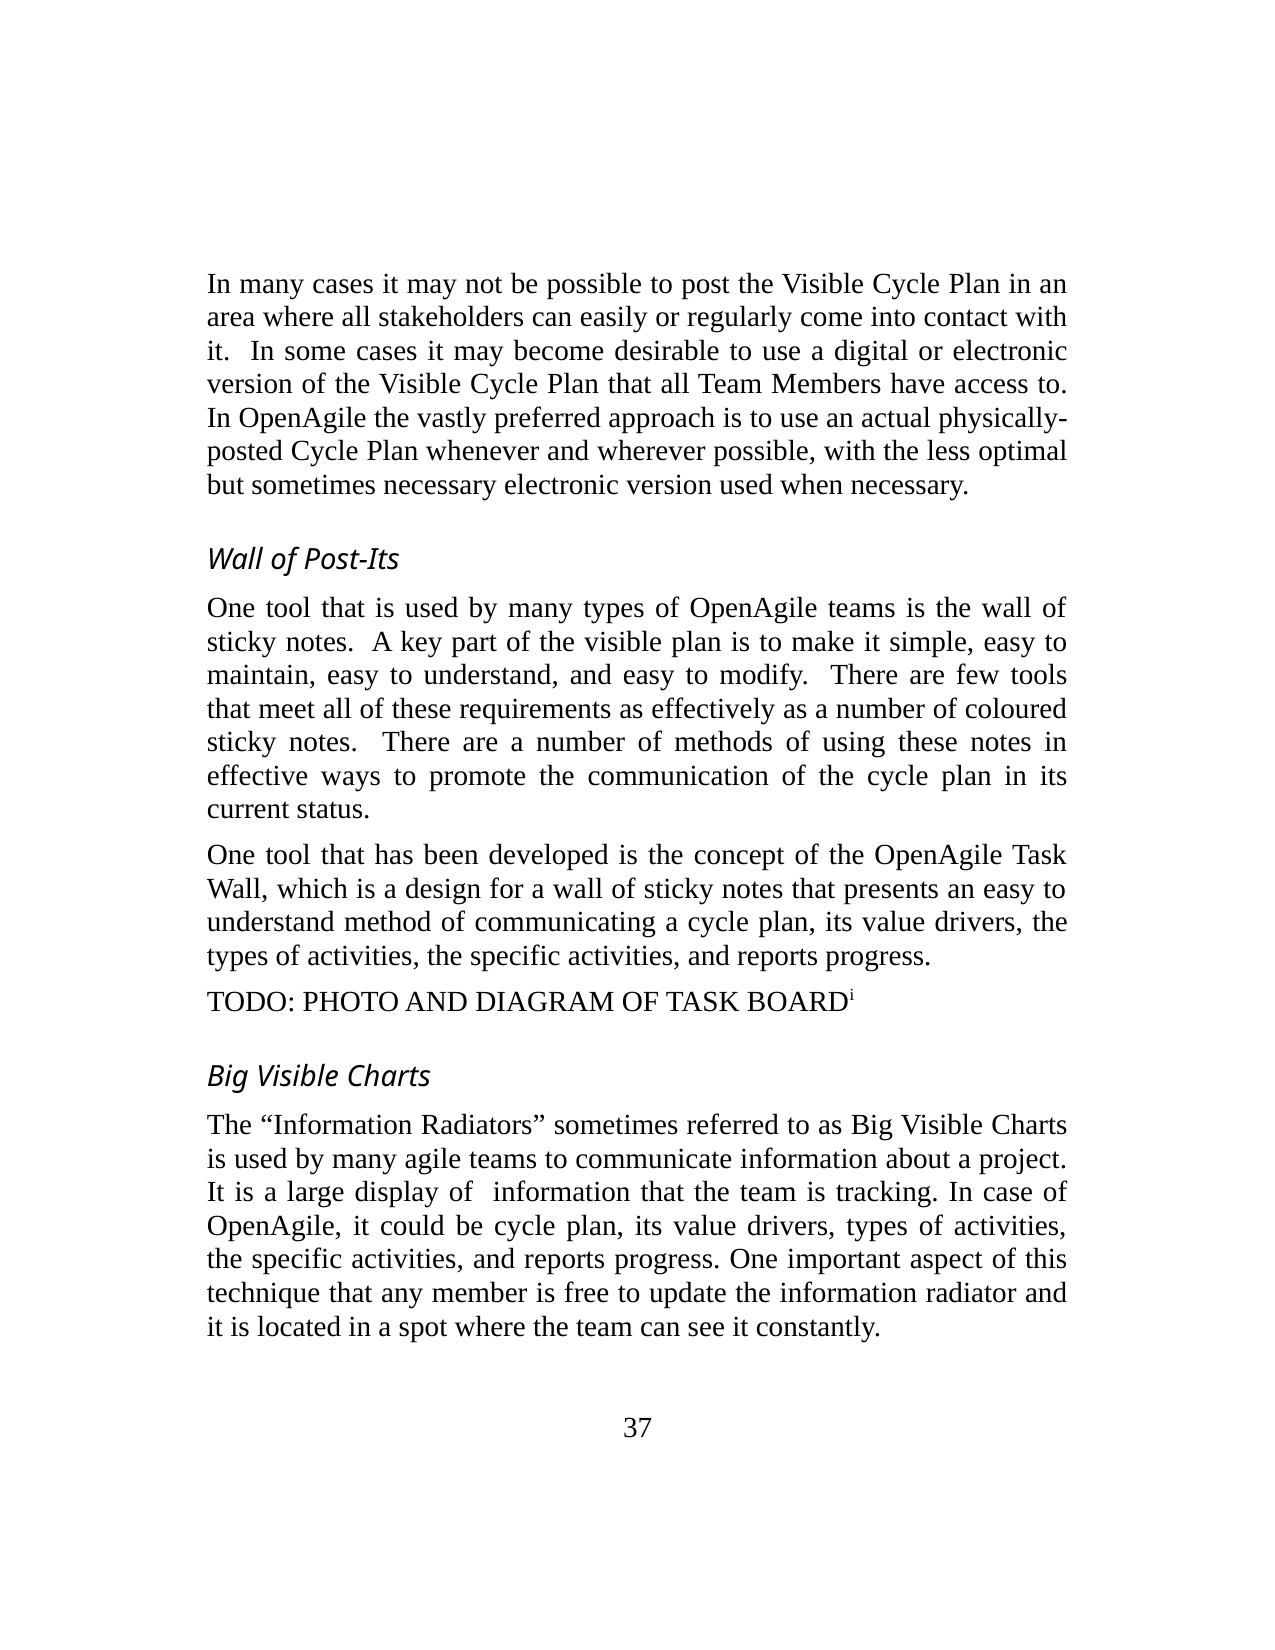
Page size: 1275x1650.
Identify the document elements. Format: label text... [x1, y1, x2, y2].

text In many cases it may not be possible to post the Visible Cycle Plan in an area where all stakeholders can easily or regularly come into contact with it. In some cases it may become desirable to use a digital or electronic version of the Visible Cycle Plan that all Team Members have access to. In OpenAgile the vastly preferred approach is to use an actual physically-posted Cycle Plan whenever and wherever possible, with the less optimal but sometimes necessary electronic version used when necessary. [207, 266, 1068, 501]
text TODO: PHOTO AND DIAGRAM OF TASK BOARD [207, 984, 1068, 1018]
text One tool that has been developed is the concept of the OpenAgile Task Wall, which is a design for a wall of sticky notes that presents an easy to understand method of communicating a cycle plan, its value drivers, the types of activities, the specific activities, and reports progress. [207, 837, 1068, 972]
text The “Information Radiators” sometimes referred to as Big Visible Charts is used by many agile teams to communicate information about a project. It is a large display of information that the team is tracking. In case of OpenAgile, it could be cycle plan, its value drivers, types of activities, the specific activities, and reports progress. One important aspect of this technique that any member is free to update the information radiator and it is located in a spot where the team can see it constantly. [207, 1107, 1068, 1342]
subtitle Wall of Post-Its [207, 538, 1068, 578]
subtitle Big Visible Charts [207, 1055, 1068, 1095]
text One tool that is used by many types of OpenAgile teams is the wall of sticky notes. A key part of the visible plan is to make it simple, easy to maintain, easy to understand, and easy to modify. There are few tools that meet all of these requirements as effectively as a number of coloured sticky notes. There are a number of methods of using these notes in effective ways to promote the communication of the cycle plan in its current status. [207, 590, 1068, 825]
